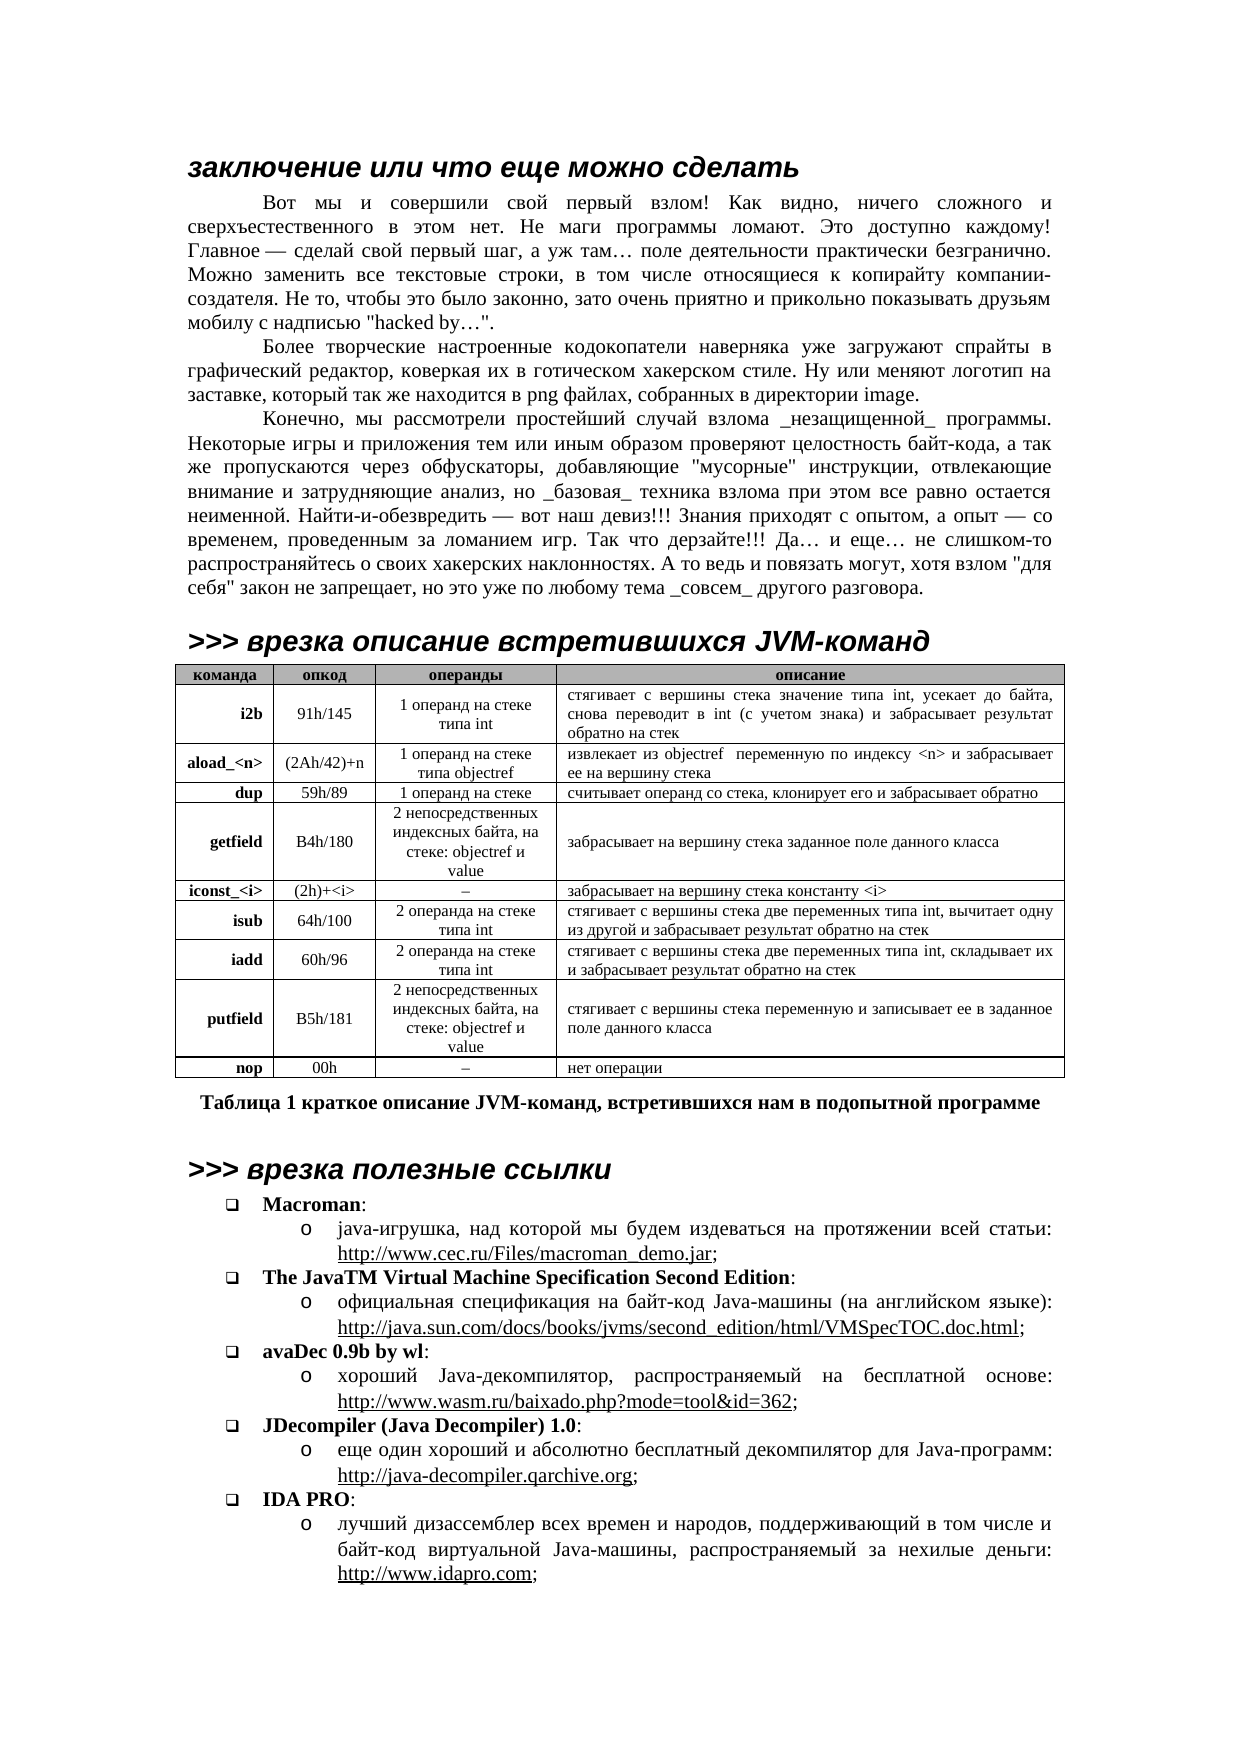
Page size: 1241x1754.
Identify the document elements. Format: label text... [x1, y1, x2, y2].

table_cell извлекает из objectref переменную по индексу <n> и забрасывает ее на вершину стека [557, 744, 1064, 782]
table_header опкод [274, 665, 375, 684]
table_cell B5h/181 [274, 980, 375, 1056]
table_cell стягивает с вершины стека две переменных типа int, складывает их и забрасывает результат обратно на стек [557, 940, 1064, 979]
list еще один хороший и абсолютно бесплатный декомпилятор для Java-программ: http://java-decompiler.qarchive.org; [300, 1437, 1053, 1487]
list avaDec 0.9b by wl: [225, 1339, 1053, 1363]
list хороший Java-декомпилятор, распространяемый на бесплатной основе: http://www.wasm.ru/baixado.php?mode=tool&id=362; [300, 1363, 1053, 1413]
text Конечно, мы рассмотрели простейший случай взлома _незащищенной_ программы. Некоторые игры и приложения тем или иным образом проверяют целостность байт-кода, а так же пропускаются через обфускаторы, добавляющие "мусорные" инструкции, отвлекающие внимание и затрудняющие анализ, но _базовая_ техника взлома при этом все равно остается неименной. Найти-и-обезвредить — вот наш девиз!!! Знания приходят с опытом, а опыт — со временем, проведенным за ломанием игр. Так что дерзайте!!! Да… и еще… не слишком-то распространяйтесь о своих хакерских наклонностях. А то ведь и повязать могут, хотя взлом "для себя" закон не запрещает, но это уже по любому тема _совсем_ другого разговора. [187, 406, 1053, 599]
table_cell 2 операнда на стеке типа int [376, 901, 556, 939]
table_cell 00h [274, 1058, 375, 1077]
table_cell 2 непосредственных индексных байта, на стеке: objectref и value [376, 980, 556, 1056]
table_cell (2h)+<i> [274, 881, 375, 900]
list Macroman: [225, 1191, 1053, 1216]
table_cell стягивает с вершины стека две переменных типа int, вычитает одну из другой и забрасывает результат обратно на стек [557, 901, 1064, 939]
table_cell 1 операнд на стеке [376, 783, 556, 802]
text Более творческие настроенные кодокопатели наверняка уже загружают спрайты в графический редактор, коверкая их в готическом хакерском стиле. Ну или меняют логотип на заставке, который так же находится в png файлах, собранных в директории image. [187, 334, 1053, 406]
table_cell – [376, 881, 556, 900]
table_cell 2 непосредственных индексных байта, на стеке: objectref и value [376, 803, 556, 880]
table_cell aload_<n> [176, 744, 273, 782]
table_cell iadd [176, 940, 273, 979]
list JDecompiler (Java Decompiler) 1.0: [225, 1413, 1053, 1437]
subtitle >>> врезка описание встретившихся JVM-команд [187, 624, 1053, 657]
table_cell 1 операнд на стеке типа int [376, 685, 556, 742]
table_cell стягивает с вершины стека значение типа int, усекает до байта, снова переводит в int (с учетом знака) и забрасывает результат обратно на стек [557, 685, 1064, 742]
subtitle >>> врезка полезные ссылки [187, 1152, 1053, 1185]
text Вот мы и совершили свой первый взлом! Как видно, ничего сложного и сверхъестественного в этом нет. Не маги программы ломают. Это доступно каждому! Главное — сделай свой первый шаг, а уж там… поле деятельности практически безгранично. Можно заменить все текстовые строки, в том числе относящиеся к копирайту компании-создателя. Не то, чтобы это было законно, зато очень приятно и прикольно показывать друзьям мобилу с надписью "hacked by…". [187, 190, 1053, 334]
table_cell 1 операнд на стеке типа objectref [376, 744, 556, 782]
table_cell нет операции [557, 1058, 1064, 1077]
table_cell dup [176, 783, 273, 802]
table_cell 64h/100 [274, 901, 375, 939]
table_header команда [176, 665, 273, 684]
table_cell 60h/96 [274, 940, 375, 979]
table_cell getfield [176, 803, 273, 880]
list лучший дизассемблер всех времен и народов, поддерживающий в том числе и байт-код виртуальной Java-машины, распространяемый за нехилые деньги: http://www.idapro.com; [300, 1511, 1053, 1585]
table_cell считывает операнд со стека, клонирует его и забрасывает обратно [557, 783, 1064, 802]
table_header операнды [376, 665, 556, 684]
table_cell nop [176, 1058, 273, 1077]
table_cell (2Ah/42)+n [274, 744, 375, 782]
table_cell iconst_<i> [176, 881, 273, 900]
table_cell забрасывает на вершину стека заданное поле данного класса [557, 803, 1064, 880]
text Таблица 1 краткое описание JVM-команд, встретившихся нам в подопытной программе [187, 1090, 1053, 1114]
table_cell забрасывает на вершину стека константу <i> [557, 881, 1064, 900]
list java-игрушка, над которой мы будем издеваться на протяжении всей статьи: http://www.cec.ru/Files/macroman_demo.jar; [300, 1216, 1053, 1265]
table_cell – [376, 1058, 556, 1077]
table_cell 59h/89 [274, 783, 375, 802]
table_cell 91h/145 [274, 685, 375, 742]
table_header описание [557, 665, 1064, 684]
table_cell i2b [176, 685, 273, 742]
list IDA PRO: [225, 1487, 1053, 1511]
table_cell 2 операнда на стеке типа int [376, 940, 556, 979]
table_cell B4h/180 [274, 803, 375, 880]
list The JavaTM Virtual Machine Specification Second Edition: [225, 1265, 1053, 1289]
table_cell isub [176, 901, 273, 939]
list официальная спецификация на байт-код Java-машины (на английском языке): http://java.sun.com/docs/books/jvms/second_edition/html/VMSpecTOC.doc.html; [300, 1289, 1053, 1339]
table_cell putfield [176, 980, 273, 1056]
subtitle заключение или что еще можно сделать [187, 150, 1053, 183]
table_cell стягивает с вершины стека переменную и записывает ее в заданное поле данного класса [557, 980, 1064, 1056]
